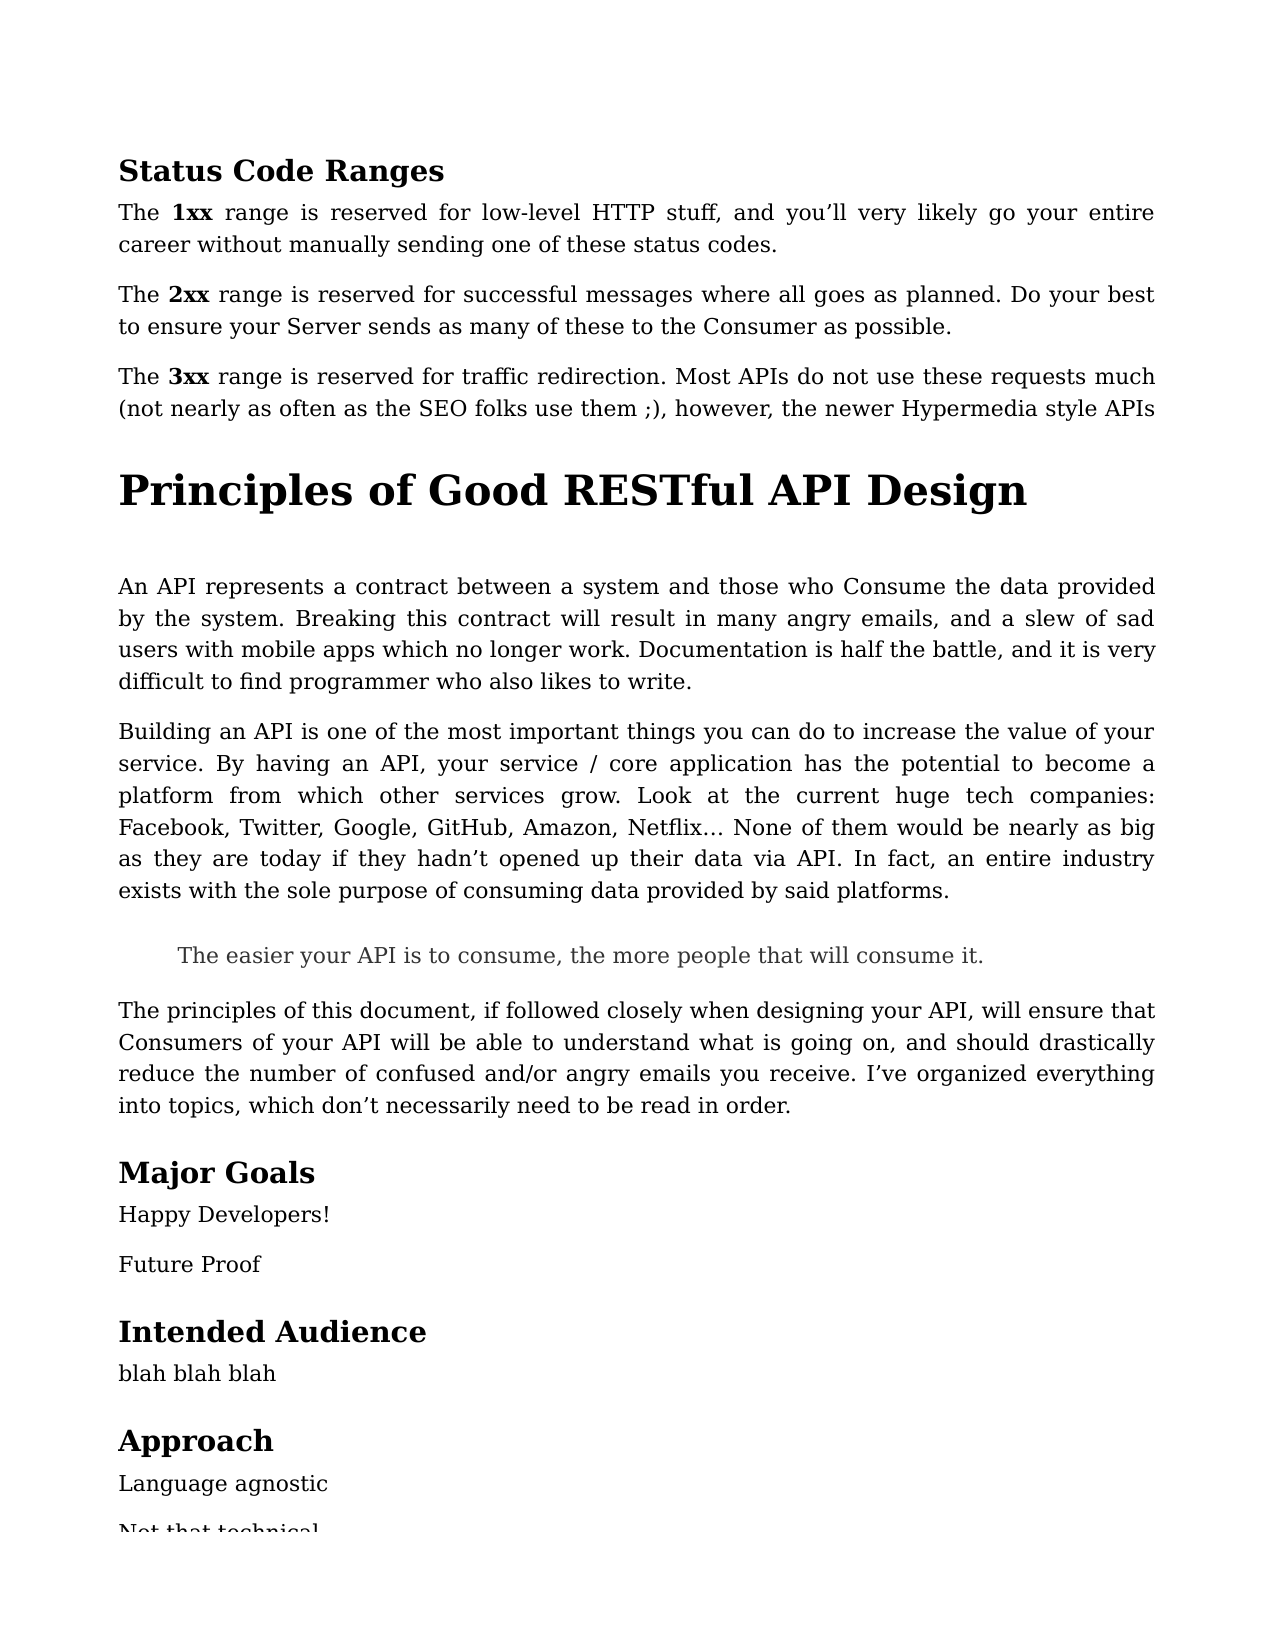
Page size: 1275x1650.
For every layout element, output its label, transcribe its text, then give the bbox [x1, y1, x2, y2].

text The 2xx range is reserved for successful messages where all goes as planned. Do your best to ensure your Server sends as many of these to the Consumer as possible. [118, 282, 1157, 339]
subtitle Status Code Ranges [118, 153, 1157, 188]
text The 1xx range is reserved for low-level HTTP stuff, and you’ll very likely go your entire career without manually sending one of these status codes. [118, 200, 1157, 258]
text The 3xx range is reserved for traffic redirection. Most APIs do not use these requests much (not nearly as often as the SEO folks use them ;), however, the newer Hypermedia style APIs [118, 363, 1157, 421]
